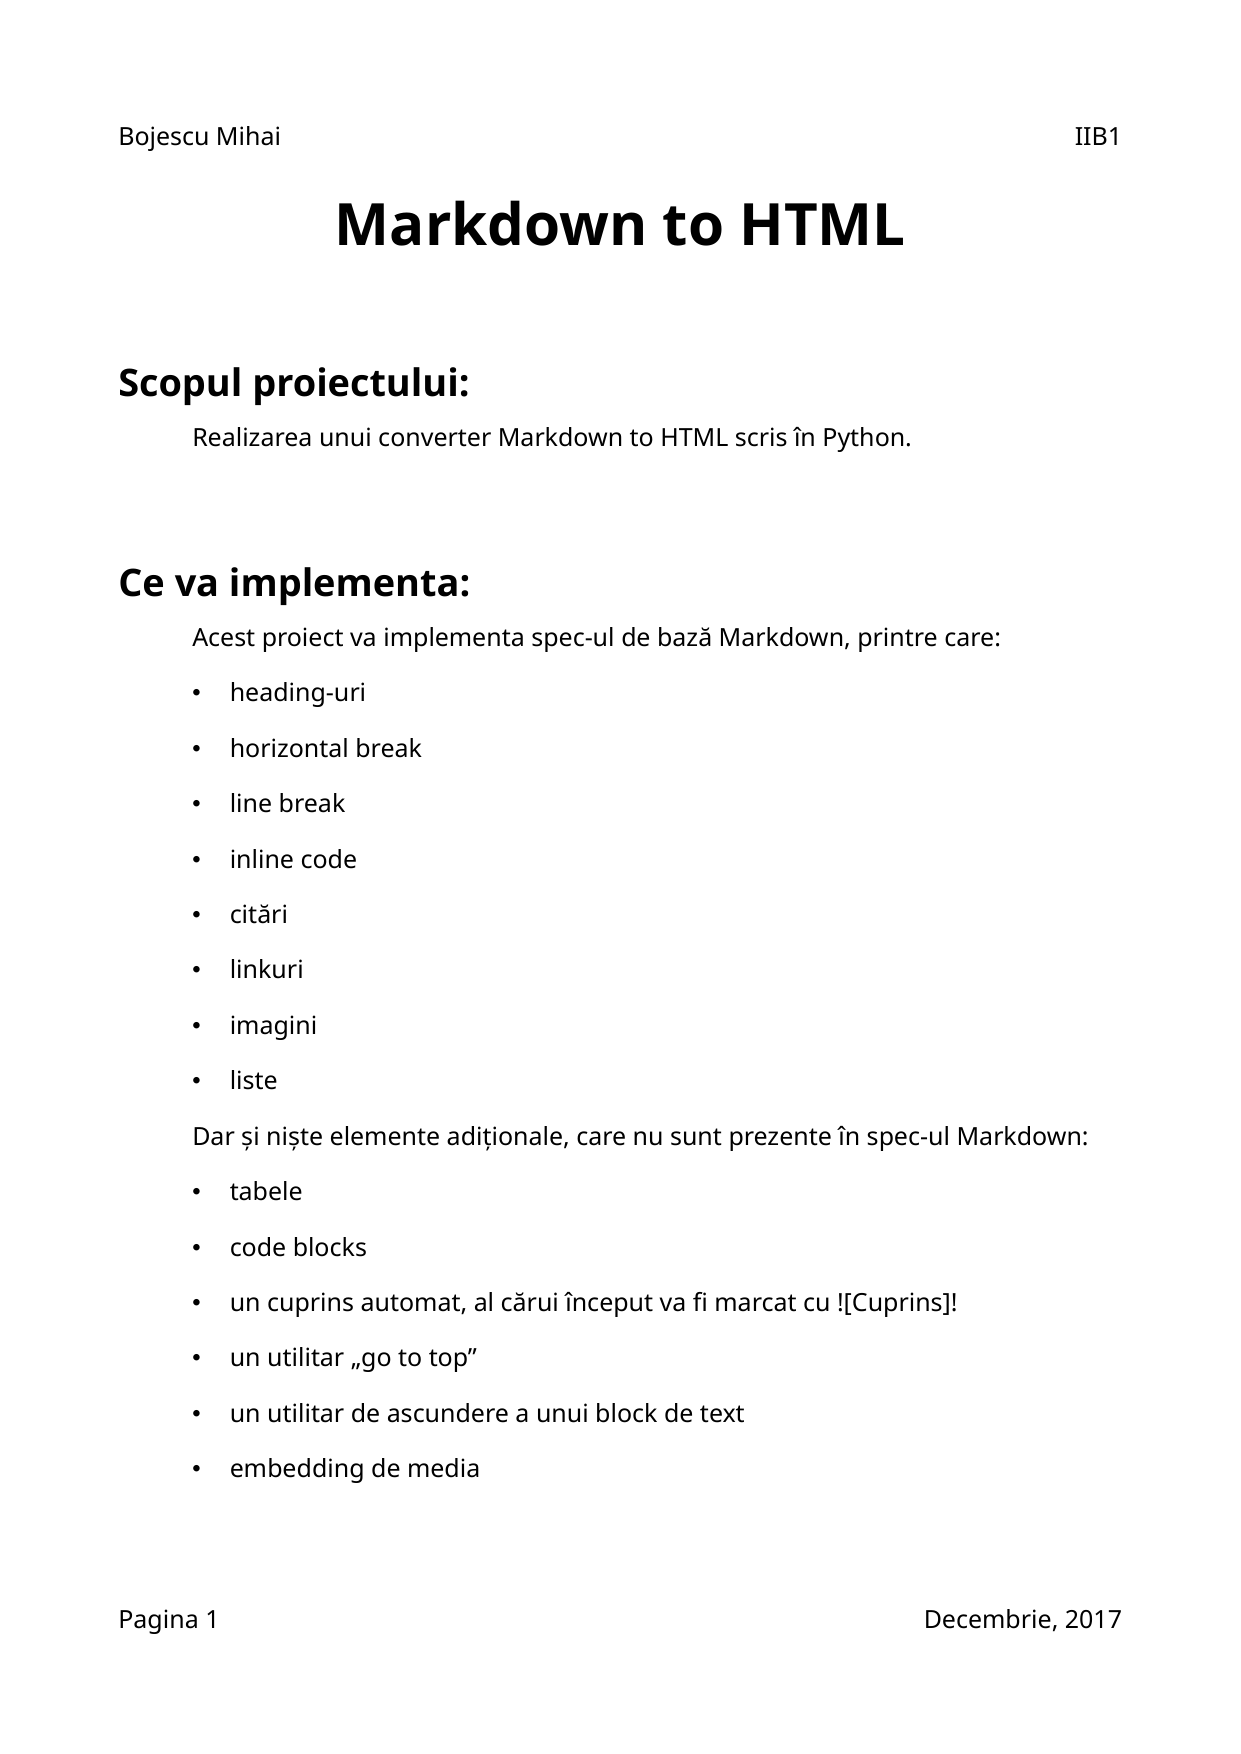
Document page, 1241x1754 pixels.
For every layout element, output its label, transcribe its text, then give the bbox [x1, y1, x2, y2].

list liste [192, 1063, 1122, 1097]
text Realizarea unui converter Markdown to HTML scris în Python. [118, 420, 1122, 454]
list un utilitar „go to top” [192, 1340, 1122, 1374]
subtitle Scopul proiectului: [118, 356, 1122, 407]
list citări [192, 897, 1122, 931]
list un cuprins automat, al cărui început va fi marcat cu ![Cuprins]! [192, 1285, 1122, 1319]
list horizontal break [192, 731, 1122, 764]
list code blocks [192, 1229, 1122, 1263]
text Dar și niște elemente adiționale, care nu sunt prezente în spec-ul Markdown: [118, 1118, 1122, 1152]
title Markdown to HTML [118, 183, 1122, 263]
list tabele [192, 1174, 1122, 1208]
list inline code [192, 841, 1122, 875]
subtitle Ce va implementa: [118, 556, 1122, 607]
list line break [192, 786, 1122, 820]
list un utilitar de ascundere a unui block de text [192, 1396, 1122, 1429]
list heading-uri [192, 675, 1122, 709]
list embedding de media [192, 1451, 1122, 1485]
list linkuri [192, 952, 1122, 986]
list imagini [192, 1008, 1122, 1042]
text Acest proiect va implementa spec-ul de bază Markdown, printre care: [118, 620, 1122, 654]
